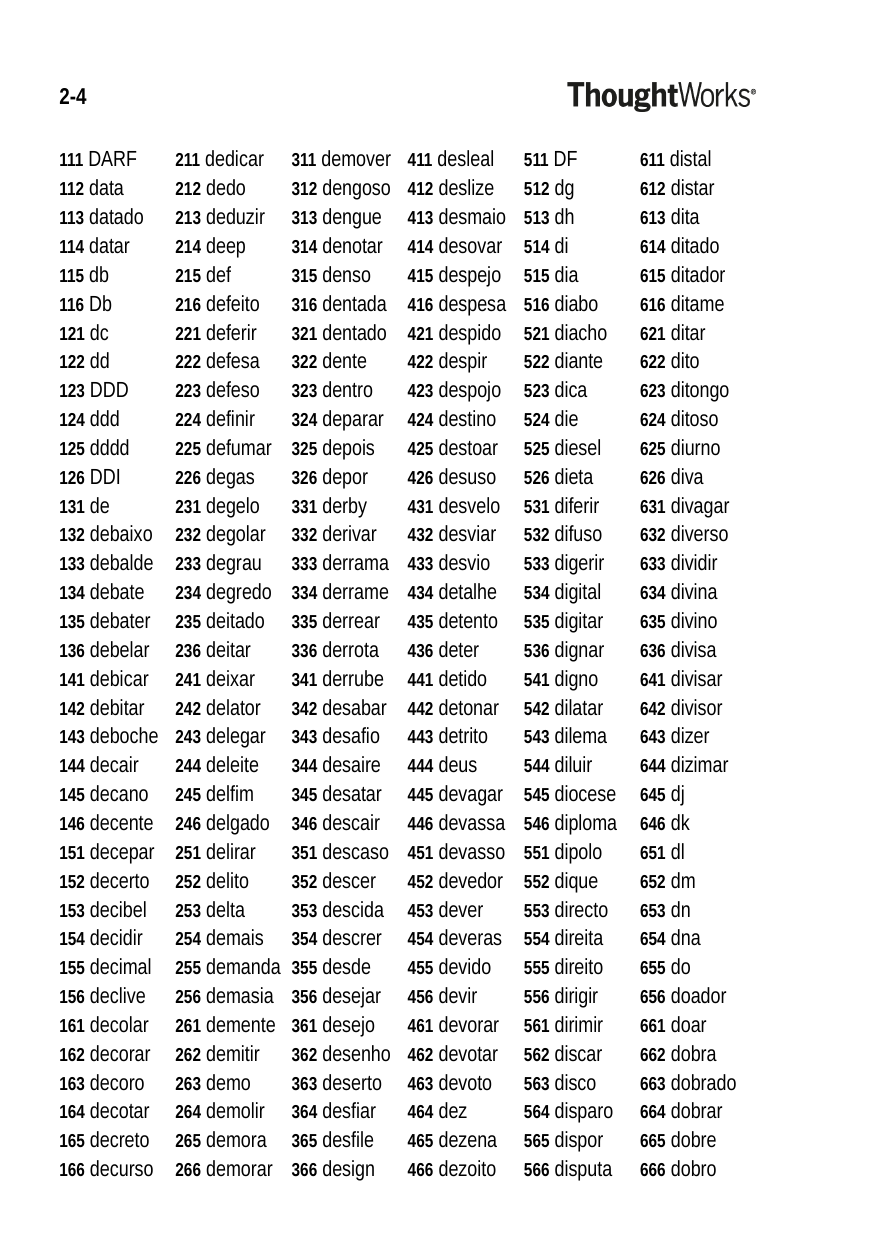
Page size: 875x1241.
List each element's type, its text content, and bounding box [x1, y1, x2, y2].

text 316 dentada [291, 291, 407, 316]
text 244 deleite [175, 752, 291, 777]
text 156 declive [59, 983, 175, 1008]
text 522 diante [524, 348, 640, 373]
text 423 despojo [407, 377, 524, 402]
text 322 dente [291, 348, 407, 373]
text 136 debelar [59, 637, 175, 662]
text 361 desejo [291, 1012, 407, 1037]
text 665 dobre [640, 1127, 756, 1152]
text 123 DDD [59, 377, 175, 402]
text 656 doador [640, 983, 756, 1008]
text 416 despesa [407, 291, 524, 316]
text 463 devoto [407, 1069, 524, 1095]
text 446 devassa [407, 810, 524, 835]
text 643 dizer [640, 723, 756, 748]
text 246 delgado [175, 810, 291, 835]
text 352 descer [291, 868, 407, 893]
text 641 divisar [640, 666, 756, 691]
text 425 destoar [407, 435, 524, 460]
text 615 ditador [640, 262, 756, 287]
text 462 devotar [407, 1041, 524, 1066]
text 454 deveras [407, 925, 524, 950]
text 122 dd [59, 348, 175, 373]
text 515 dia [524, 262, 640, 287]
text 216 defeito [175, 291, 291, 316]
text 551 dipolo [524, 839, 640, 864]
text 653 dn [640, 896, 756, 922]
picture [567, 82, 756, 112]
text 251 delirar [175, 839, 291, 864]
text 525 diesel [524, 435, 640, 460]
text 555 direito [524, 954, 640, 979]
text 252 delito [175, 868, 291, 893]
text 531 diferir [524, 492, 640, 518]
text 213 deduzir [175, 204, 291, 229]
text 253 delta [175, 896, 291, 922]
text 365 desfile [291, 1127, 407, 1152]
text 631 divagar [640, 492, 756, 518]
text 433 desvio [407, 550, 524, 575]
text 335 derrear [291, 608, 407, 633]
text 124 ddd [59, 406, 175, 431]
text 312 dengoso [291, 175, 407, 200]
text 125 dddd [59, 435, 175, 460]
text 625 diurno [640, 435, 756, 460]
text 164 decotar [59, 1098, 175, 1123]
text 534 digital [524, 579, 640, 604]
text 666 dobro [640, 1156, 756, 1181]
text 546 diploma [524, 810, 640, 835]
text 545 diocese [524, 781, 640, 806]
text 553 directo [524, 896, 640, 922]
text 533 digerir [524, 550, 640, 575]
text 424 destino [407, 406, 524, 431]
text 461 devorar [407, 1012, 524, 1037]
text 346 descair [291, 810, 407, 835]
text 431 desvelo [407, 492, 524, 518]
text 162 decorar [59, 1041, 175, 1066]
text 264 demolir [175, 1098, 291, 1123]
text 564 disparo [524, 1098, 640, 1123]
text 632 diverso [640, 521, 756, 546]
text 541 digno [524, 666, 640, 691]
text 663 dobrado [640, 1069, 756, 1095]
text 613 dita [640, 204, 756, 229]
text 115 db [59, 262, 175, 287]
text 544 diluir [524, 752, 640, 777]
text 236 deitar [175, 637, 291, 662]
text 266 demorar [175, 1156, 291, 1181]
text 532 difuso [524, 521, 640, 546]
text 153 decibel [59, 896, 175, 922]
text 354 descrer [291, 925, 407, 950]
text 215 def [175, 262, 291, 287]
text 511 DF [524, 146, 640, 171]
text 345 desatar [291, 781, 407, 806]
text 262 demitir [175, 1041, 291, 1066]
text 624 ditoso [640, 406, 756, 431]
text 332 derivar [291, 521, 407, 546]
text 664 dobrar [640, 1098, 756, 1123]
text 422 despir [407, 348, 524, 373]
text 654 dna [640, 925, 756, 950]
text 314 denotar [291, 233, 407, 258]
text 321 dentado [291, 319, 407, 344]
text 212 dedo [175, 175, 291, 200]
text 151 decepar [59, 839, 175, 864]
text 132 debaixo [59, 521, 175, 546]
text 513 dh [524, 204, 640, 229]
text 134 debate [59, 579, 175, 604]
text 112 data [59, 175, 175, 200]
text 152 decerto [59, 868, 175, 893]
text 563 disco [524, 1069, 640, 1095]
text 566 disputa [524, 1156, 640, 1181]
text 562 discar [524, 1041, 640, 1066]
text 645 dj [640, 781, 756, 806]
text 343 desafio [291, 723, 407, 748]
text 133 debalde [59, 550, 175, 575]
text 421 despido [407, 319, 524, 344]
text 426 desuso [407, 464, 524, 489]
text 166 decurso [59, 1156, 175, 1181]
text 226 degas [175, 464, 291, 489]
text 334 derrame [291, 579, 407, 604]
text 455 devido [407, 954, 524, 979]
text 324 deparar [291, 406, 407, 431]
text 223 defeso [175, 377, 291, 402]
text 661 doar [640, 1012, 756, 1037]
text 651 dl [640, 839, 756, 864]
text 313 dengue [291, 204, 407, 229]
text 145 decano [59, 781, 175, 806]
text 224 definir [175, 406, 291, 431]
text 353 descida [291, 896, 407, 922]
text 2-4 [59, 83, 177, 109]
text 155 decimal [59, 954, 175, 979]
text 233 degrau [175, 550, 291, 575]
text 161 decolar [59, 1012, 175, 1037]
text 635 divino [640, 608, 756, 633]
text 121 dc [59, 319, 175, 344]
text 412 deslize [407, 175, 524, 200]
text 554 direita [524, 925, 640, 950]
text 445 devagar [407, 781, 524, 806]
text 556 dirigir [524, 983, 640, 1008]
text 514 di [524, 233, 640, 258]
text 113 datado [59, 204, 175, 229]
text 263 demo [175, 1069, 291, 1095]
text 524 die [524, 406, 640, 431]
text 214 deep [175, 233, 291, 258]
text 642 divisor [640, 694, 756, 719]
text 243 delegar [175, 723, 291, 748]
text 452 devedor [407, 868, 524, 893]
text 535 digitar [524, 608, 640, 633]
text 154 decidir [59, 925, 175, 950]
text 612 distar [640, 175, 756, 200]
text 211 dedicar [175, 146, 291, 171]
text 333 derrama [291, 550, 407, 575]
text 636 divisa [640, 637, 756, 662]
text 255 demanda [175, 954, 291, 979]
text 456 devir [407, 983, 524, 1008]
text 521 diacho [524, 319, 640, 344]
text 411 desleal [407, 146, 524, 171]
text 363 deserto [291, 1069, 407, 1095]
text 614 ditado [640, 233, 756, 258]
text 644 dizimar [640, 752, 756, 777]
text 165 decreto [59, 1127, 175, 1152]
text 616 ditame [640, 291, 756, 316]
text 232 degolar [175, 521, 291, 546]
text 315 denso [291, 262, 407, 287]
text 453 dever [407, 896, 524, 922]
text 451 devasso [407, 839, 524, 864]
text 241 deixar [175, 666, 291, 691]
text 466 dezoito [407, 1156, 524, 1181]
text 435 detento [407, 608, 524, 633]
text 444 deus [407, 752, 524, 777]
text 526 dieta [524, 464, 640, 489]
text 225 defumar [175, 435, 291, 460]
text 135 debater [59, 608, 175, 633]
text 163 decoro [59, 1069, 175, 1095]
text 261 demente [175, 1012, 291, 1037]
text 254 demais [175, 925, 291, 950]
text 542 dilatar [524, 694, 640, 719]
text 356 desejar [291, 983, 407, 1008]
text 325 depois [291, 435, 407, 460]
text 366 design [291, 1156, 407, 1181]
text 443 detrito [407, 723, 524, 748]
text 434 detalhe [407, 579, 524, 604]
text 364 desfiar [291, 1098, 407, 1123]
text 432 desviar [407, 521, 524, 546]
text 536 dignar [524, 637, 640, 662]
text 655 do [640, 954, 756, 979]
text 561 dirimir [524, 1012, 640, 1037]
text 111 DARF [59, 146, 175, 171]
text 142 debitar [59, 694, 175, 719]
text 634 divina [640, 579, 756, 604]
text 436 deter [407, 637, 524, 662]
text 351 descaso [291, 839, 407, 864]
text 235 deitado [175, 608, 291, 633]
text 626 diva [640, 464, 756, 489]
text 256 demasia [175, 983, 291, 1008]
text 441 detido [407, 666, 524, 691]
text 336 derrota [291, 637, 407, 662]
text 633 dividir [640, 550, 756, 575]
text 465 dezena [407, 1127, 524, 1152]
text 355 desde [291, 954, 407, 979]
text 331 derby [291, 492, 407, 518]
text 342 desabar [291, 694, 407, 719]
text 523 dica [524, 377, 640, 402]
text 552 dique [524, 868, 640, 893]
text 222 defesa [175, 348, 291, 373]
text 114 datar [59, 233, 175, 258]
text 622 dito [640, 348, 756, 373]
text 652 dm [640, 868, 756, 893]
text 623 ditongo [640, 377, 756, 402]
text 234 degredo [175, 579, 291, 604]
text 144 decair [59, 752, 175, 777]
text 646 dk [640, 810, 756, 835]
text 621 ditar [640, 319, 756, 344]
text 543 dilema [524, 723, 640, 748]
text 141 debicar [59, 666, 175, 691]
text 512 dg [524, 175, 640, 200]
text 516 diabo [524, 291, 640, 316]
text 414 desovar [407, 233, 524, 258]
text 265 demora [175, 1127, 291, 1152]
text 146 decente [59, 810, 175, 835]
text 311 demover [291, 146, 407, 171]
text 143 deboche [59, 723, 175, 748]
text 131 de [59, 492, 175, 518]
text 344 desaire [291, 752, 407, 777]
text 413 desmaio [407, 204, 524, 229]
text 116 Db [59, 291, 175, 316]
text 464 dez [407, 1098, 524, 1123]
text 231 degelo [175, 492, 291, 518]
text 245 delfim [175, 781, 291, 806]
text 242 delator [175, 694, 291, 719]
text 323 dentro [291, 377, 407, 402]
text 126 DDI [59, 464, 175, 489]
text 341 derrube [291, 666, 407, 691]
text 565 dispor [524, 1127, 640, 1152]
text 662 dobra [640, 1041, 756, 1066]
text 415 despejo [407, 262, 524, 287]
text 611 distal [640, 146, 756, 171]
text 221 deferir [175, 319, 291, 344]
text 442 detonar [407, 694, 524, 719]
text 362 desenho [291, 1041, 407, 1066]
text 326 depor [291, 464, 407, 489]
